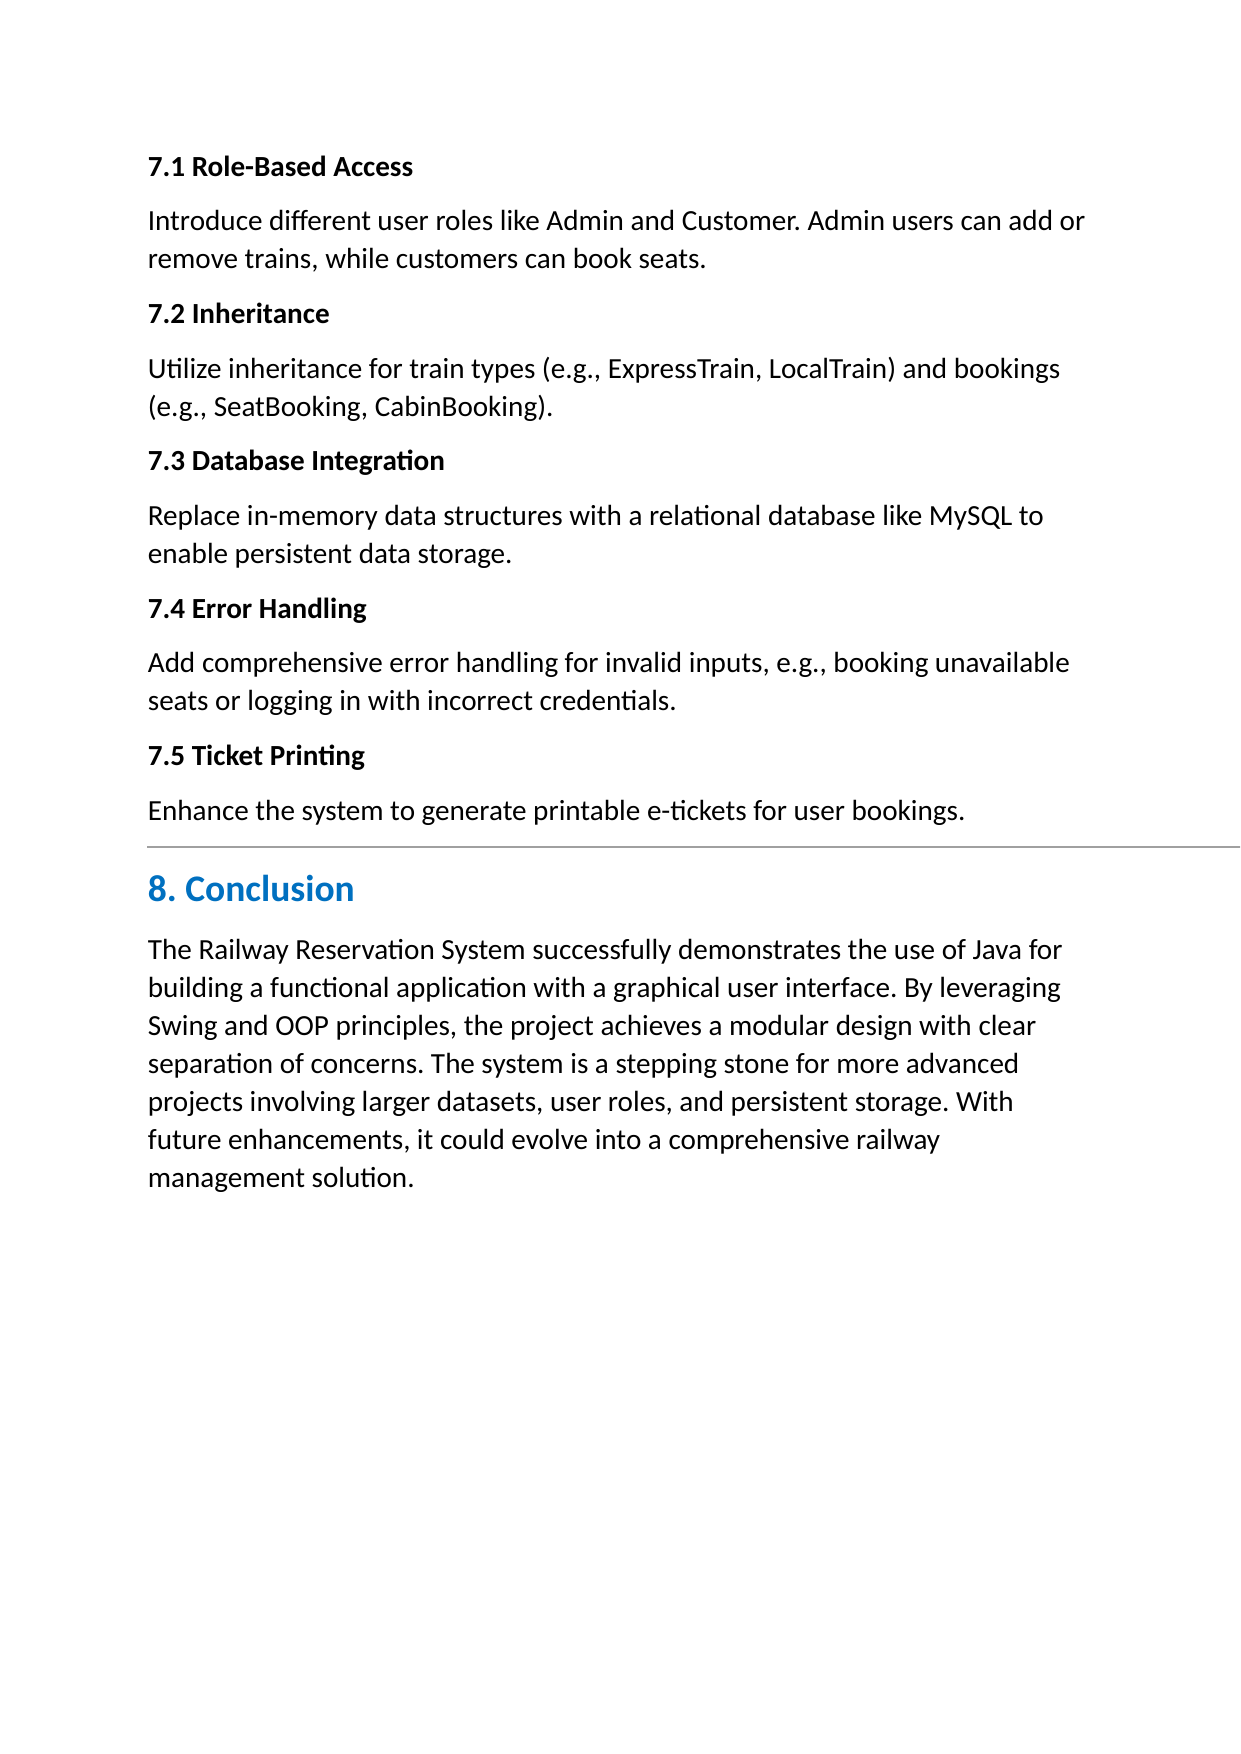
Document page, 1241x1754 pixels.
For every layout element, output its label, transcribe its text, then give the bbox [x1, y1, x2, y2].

text 7.3 Database Integration [148, 442, 1093, 478]
text 7.1 Role-Based Access [148, 148, 1093, 183]
text Enhance the system to generate printable e-tickets for user bookings. [148, 792, 1093, 827]
text Replace in-memory data structures with a relational database like MySQL to enable persistent data storage. [148, 497, 1093, 571]
text The Railway Reservation System successfully demonstrates the use of Java for building a functional application with a graphical user interface. By leveraging Swing and OOP principles, the project achieves a modular design with clear separation of concerns. The system is a stepping stone for more advanced projects involving larger datasets, user roles, and persistent storage. With future enhancements, it could evolve into a comprehensive railway management solution. [148, 931, 1093, 1195]
text 8. Conclusion [148, 865, 1093, 911]
text 7.4 Error Handling [148, 590, 1093, 625]
text 7.2 Inheritance [148, 295, 1093, 331]
text 7.5 Ticket Printing [148, 737, 1093, 773]
text Add comprehensive error handling for invalid inputs, e.g., booking unavailable seats or logging in with incorrect credentials. [148, 644, 1093, 718]
text Utilize inheritance for train types (e.g., ExpressTrain, LocalTrain) and bookings (e.g., SeatBooking, CabinBooking). [148, 350, 1093, 423]
text Introduce different user roles like Admin and Customer. Admin users can add or remove trains, while customers can book seats. [148, 202, 1093, 276]
